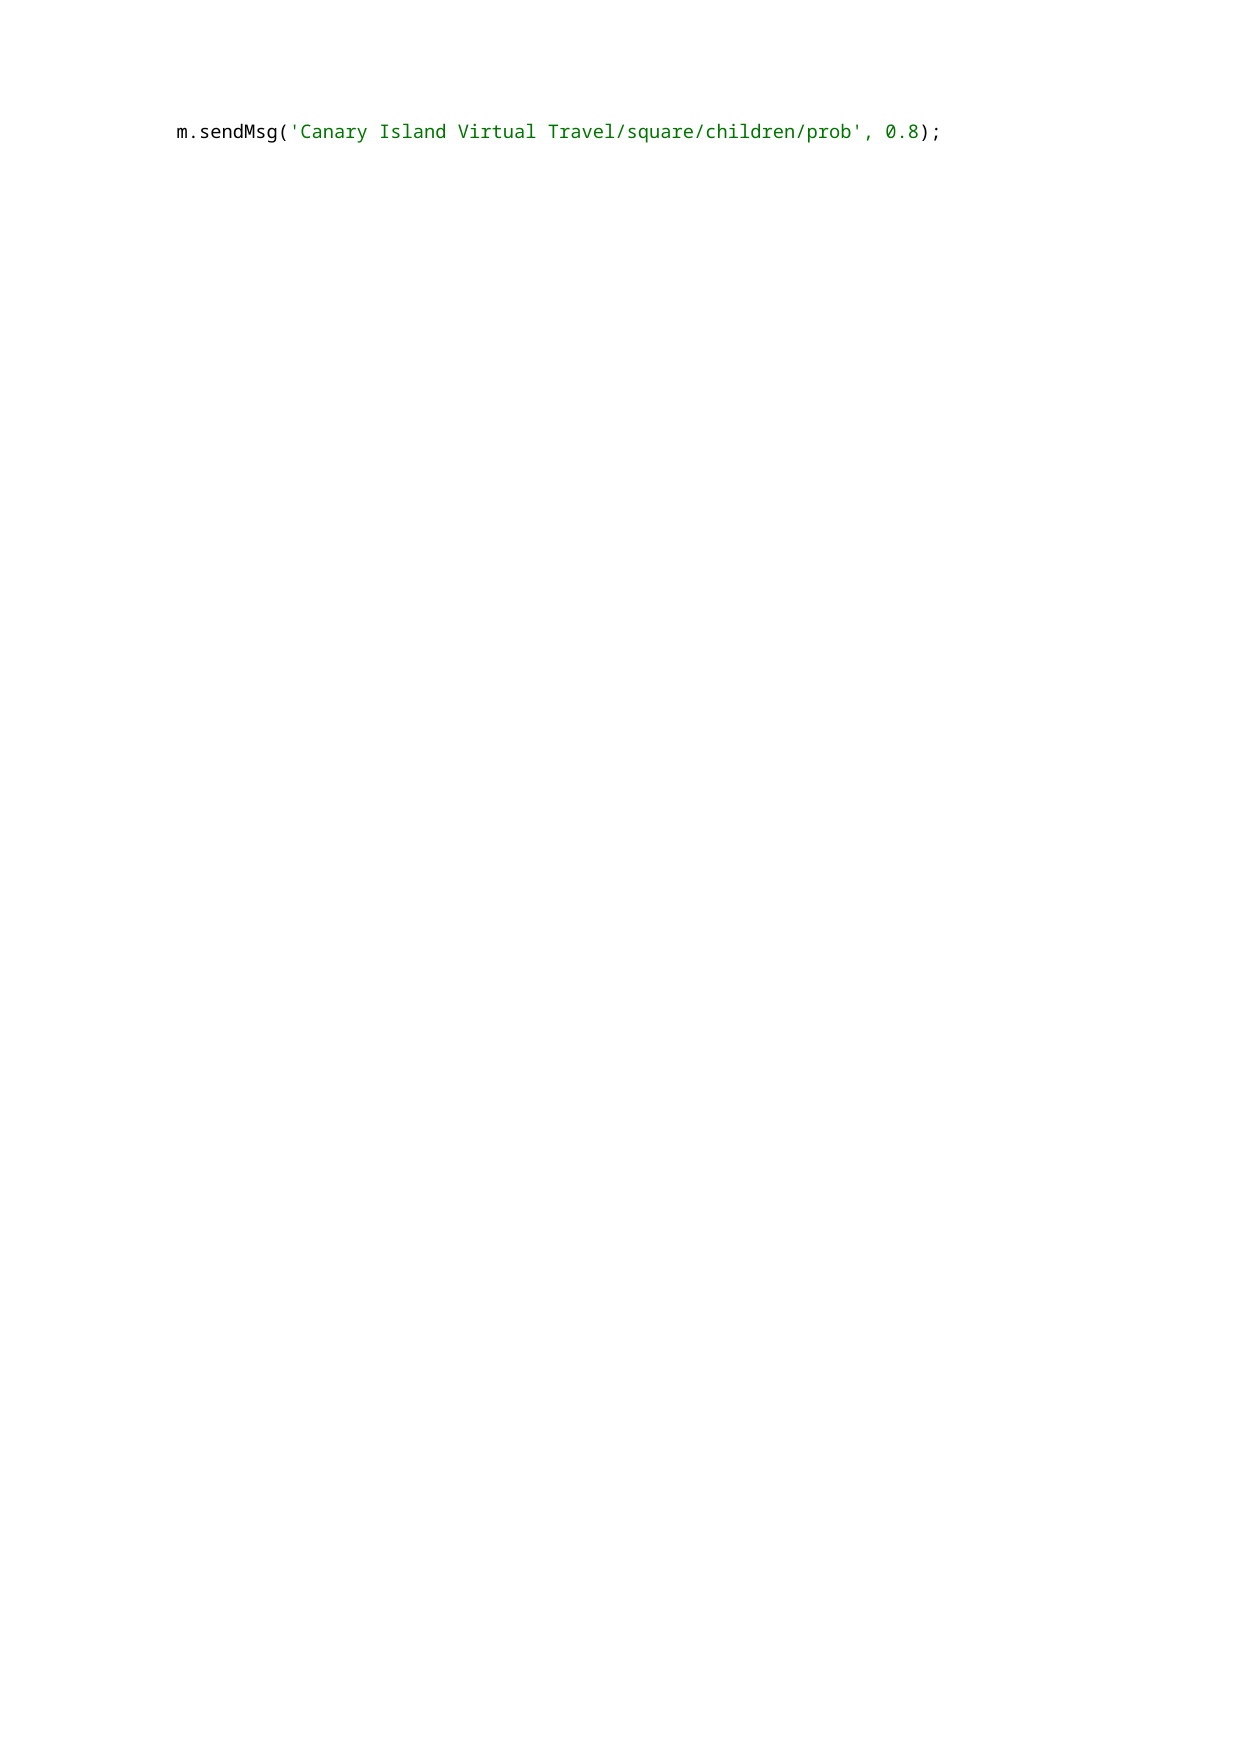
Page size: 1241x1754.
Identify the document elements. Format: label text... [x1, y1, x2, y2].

text m.sendMsg('Canary Island Virtual Travel/square/children/prob', 0.8); [118, 118, 1122, 144]
